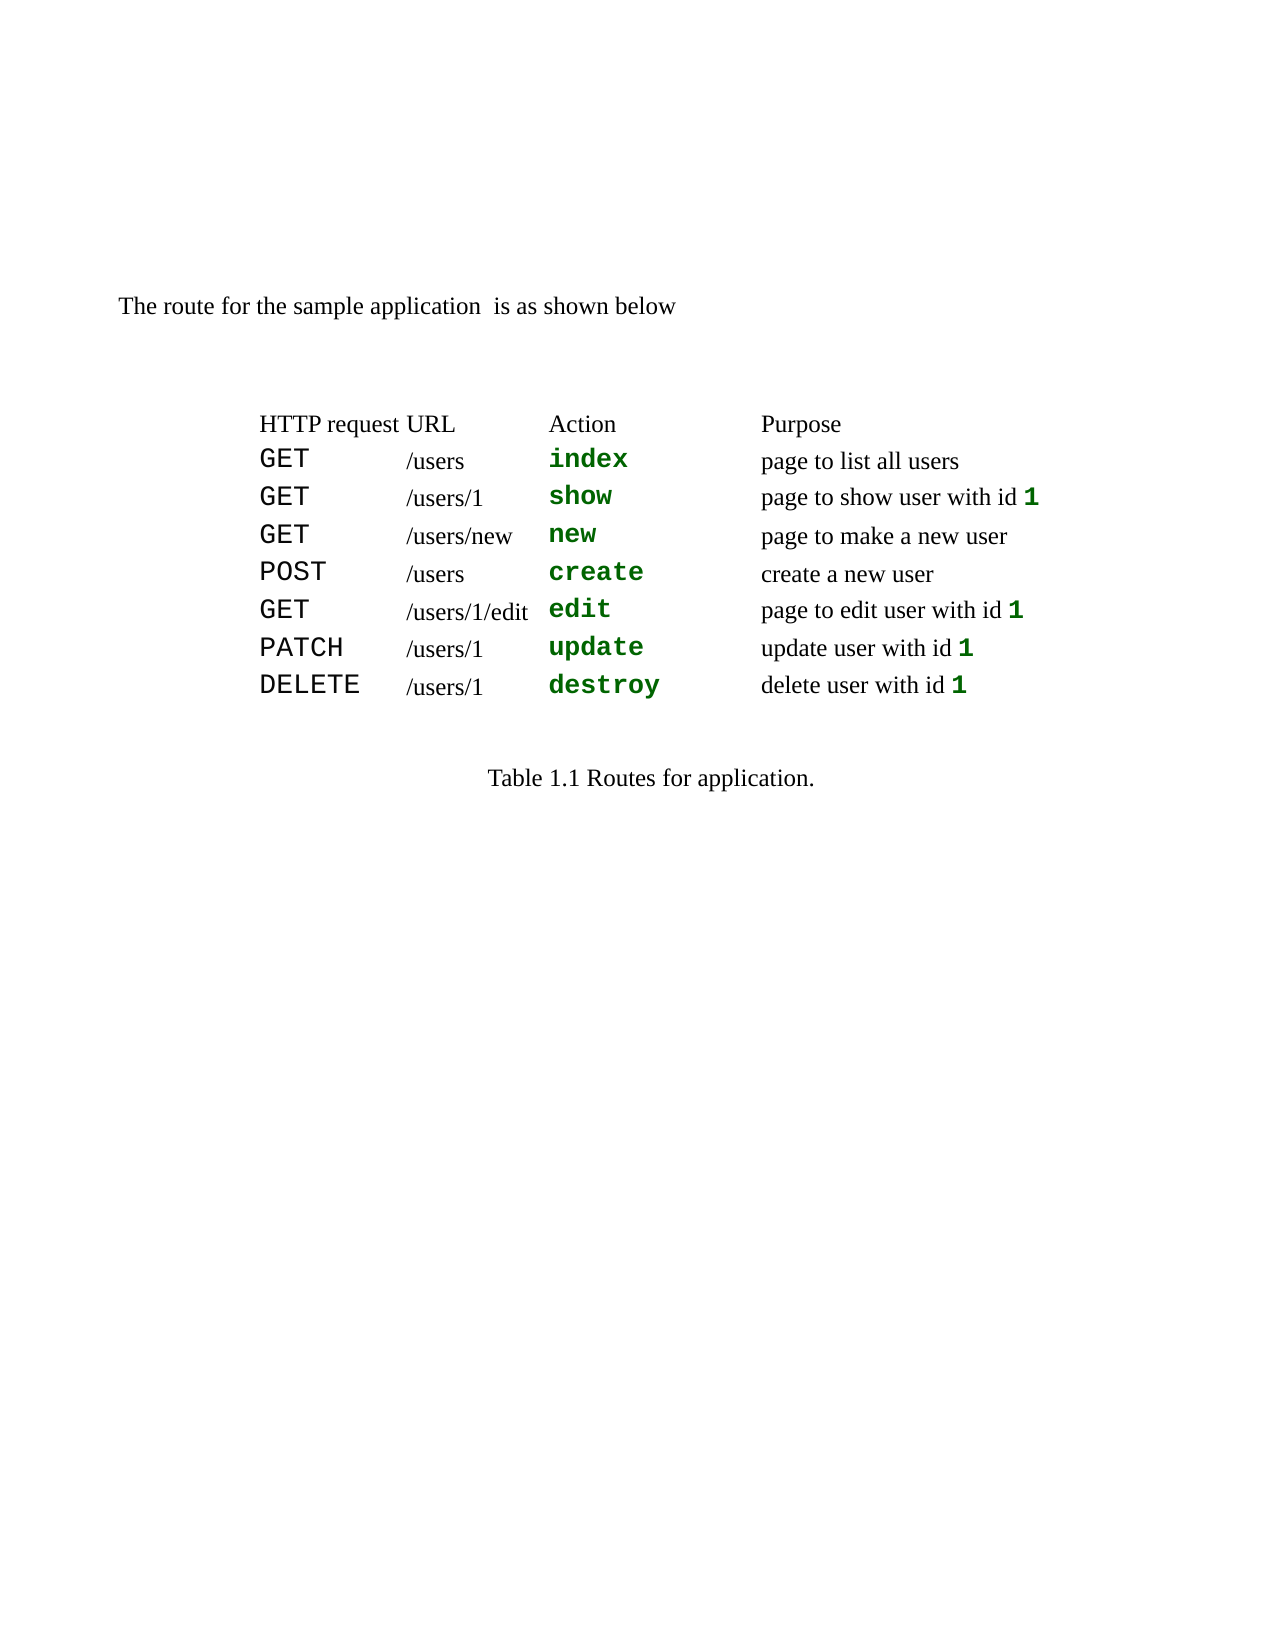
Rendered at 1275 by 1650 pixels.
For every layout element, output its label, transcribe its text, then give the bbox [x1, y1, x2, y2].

table_cell page to make a new user [758, 517, 1042, 554]
text The route for the sample application is as shown below [118, 291, 1157, 320]
table_cell DELETE [256, 668, 403, 705]
table_cell /users/1 [403, 630, 545, 667]
table_cell GET [256, 441, 403, 479]
table_cell destroy [545, 668, 758, 705]
table_cell /users [403, 441, 545, 479]
table_header Action [545, 407, 758, 441]
table_cell update [545, 630, 758, 667]
table_cell delete user with id 1 [758, 668, 1042, 705]
text Table 1.1 Routes for application. [118, 763, 1157, 792]
table_header URL [403, 407, 545, 441]
table_cell page to list all users [758, 441, 1042, 479]
table_cell edit [545, 592, 758, 630]
table_cell page to edit user with id 1 [758, 592, 1042, 630]
table_cell /users [403, 554, 545, 592]
table_cell create a new user [758, 554, 1042, 592]
table_cell new [545, 517, 758, 554]
table_cell show [545, 479, 758, 517]
table_cell index [545, 441, 758, 479]
table_cell GET [256, 592, 403, 630]
table_cell POST [256, 554, 403, 592]
table_cell update user with id 1 [758, 630, 1042, 667]
table_cell page to show user with id 1 [758, 479, 1042, 517]
table_header Purpose [758, 407, 1042, 441]
table_cell PATCH [256, 630, 403, 667]
table_cell /users/1 [403, 668, 545, 705]
table_header HTTP request [256, 407, 403, 441]
table_cell GET [256, 517, 403, 554]
table_cell /users/1 [403, 479, 545, 517]
table_cell GET [256, 479, 403, 517]
table_cell /users/1/edit [403, 592, 545, 630]
table_cell create [545, 554, 758, 592]
table_cell /users/new [403, 517, 545, 554]
